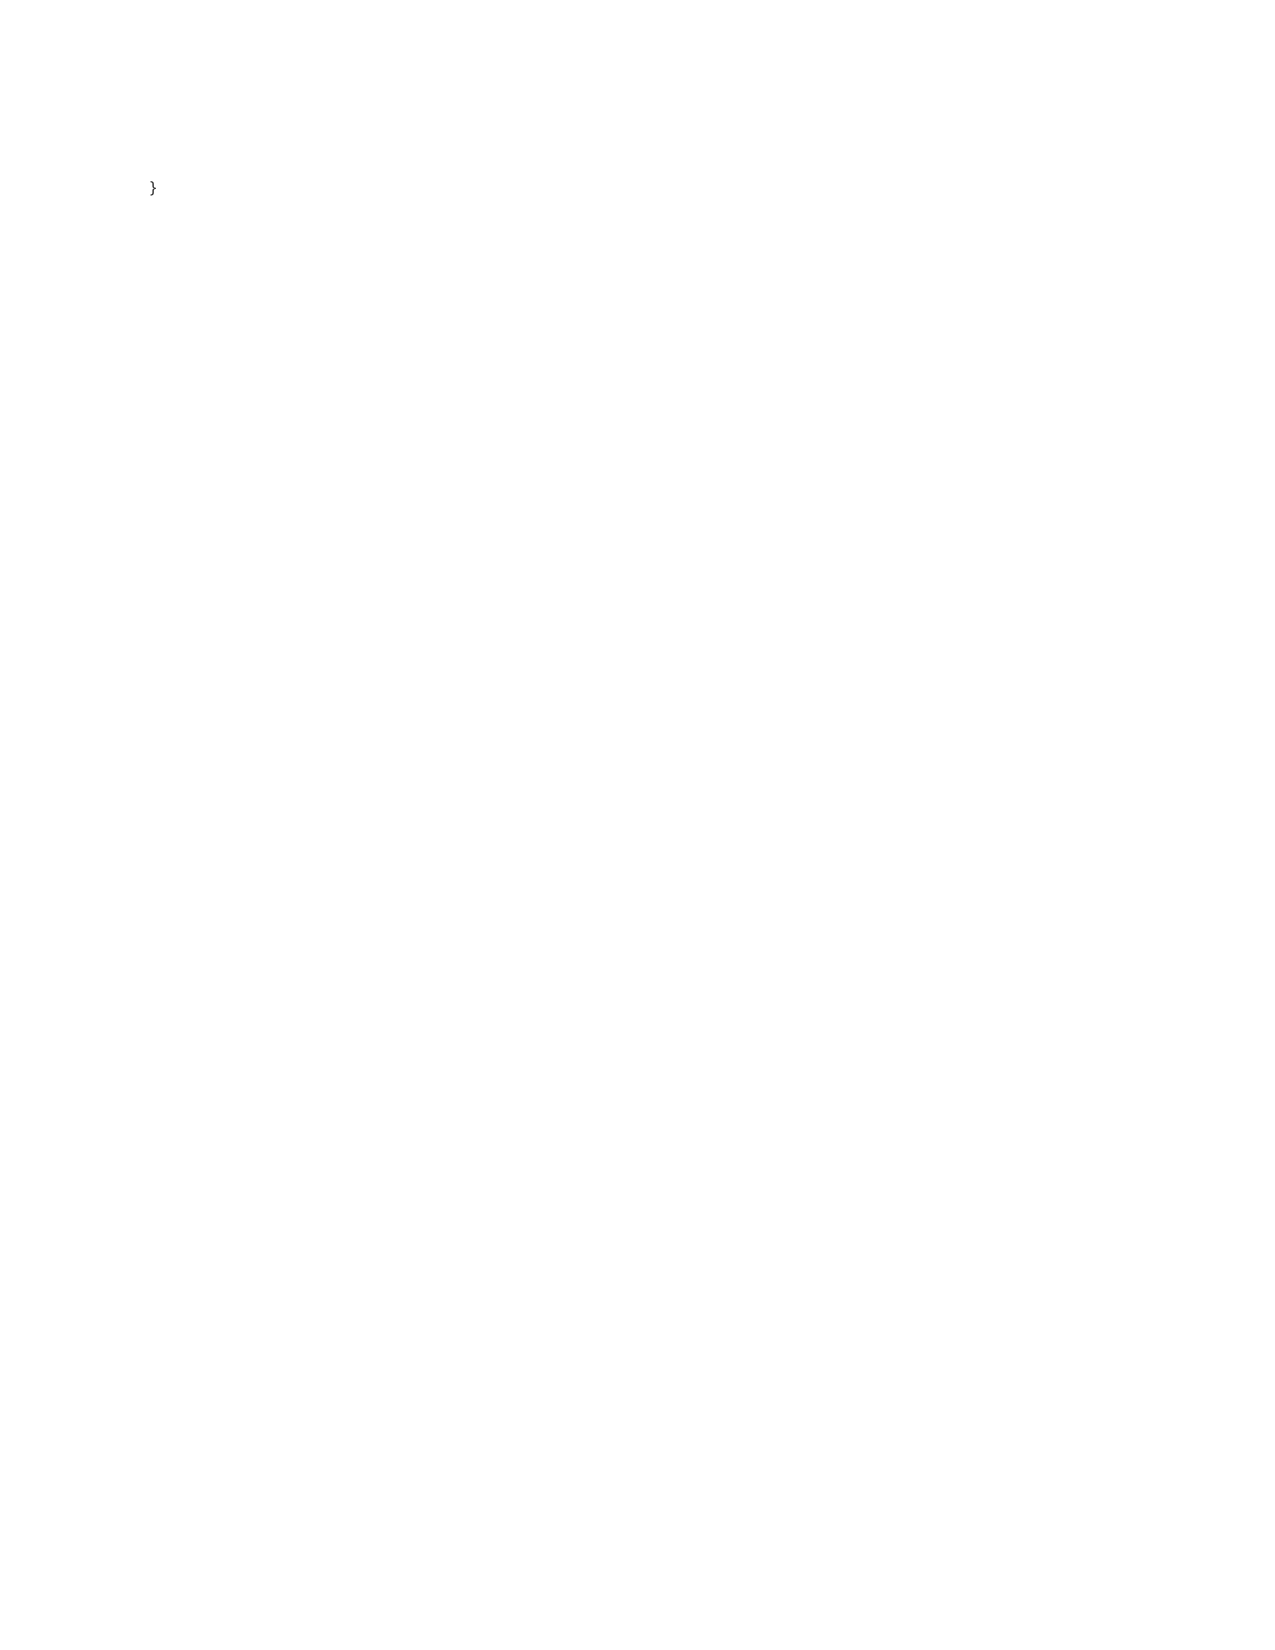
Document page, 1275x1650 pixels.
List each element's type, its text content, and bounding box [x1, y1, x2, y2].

text } [150, 176, 1125, 199]
